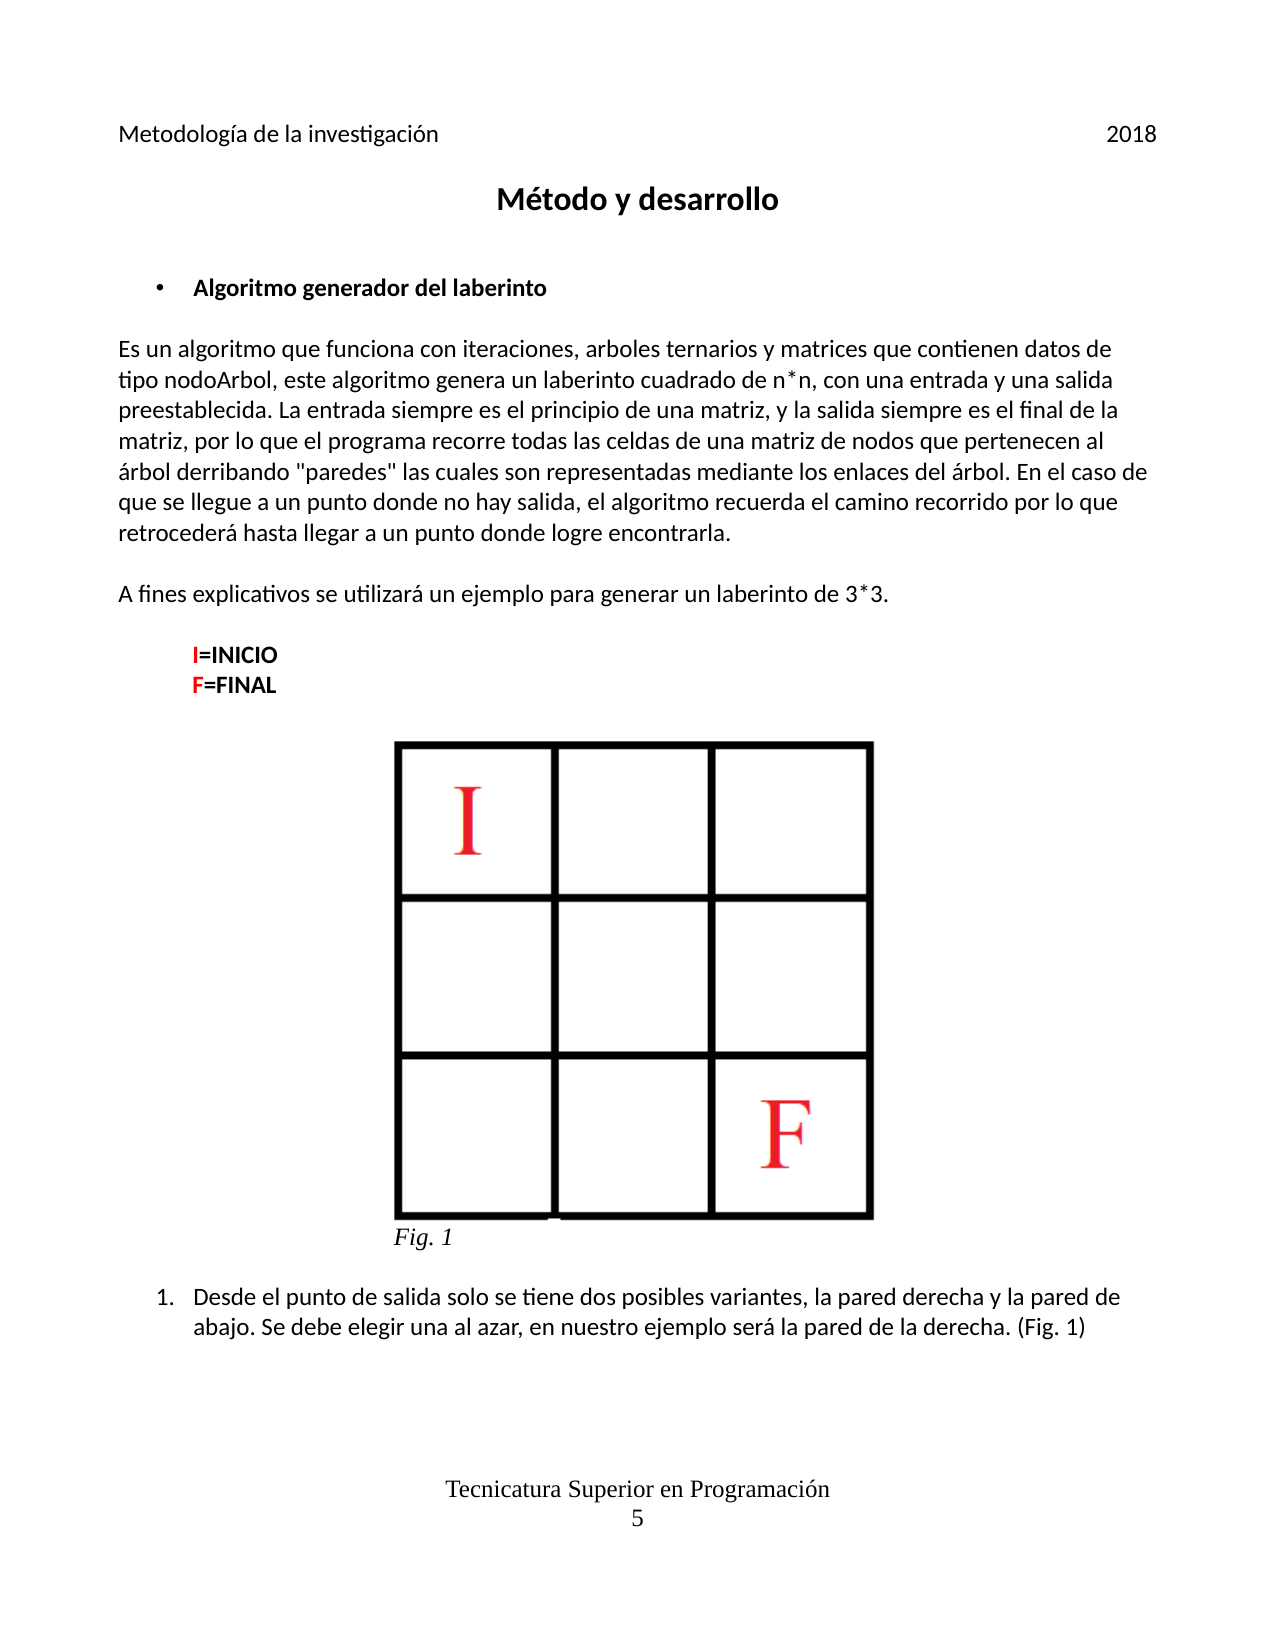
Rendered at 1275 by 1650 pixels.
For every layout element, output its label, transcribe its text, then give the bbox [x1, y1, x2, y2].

text Fig. 1 [394, 1222, 881, 1250]
subtitle Método y desarrollo [118, 178, 1157, 260]
text A fines explicativos se utilizará un ejemplo para generar un laberinto de 3*3. I=INICIO F=FINAL [118, 578, 1157, 700]
text Es un algoritmo que funciona con iteraciones, arboles ternarios y matrices que contienen datos de tipo nodoArbol, este algoritmo genera un laberinto cuadrado de n*n, con una entrada y una salida preestablecida. La entrada siempre es el principio de una matriz, y la salida siempre es el final de la matriz, por lo que el programa recorre todas las celdas de una matriz de nodos que pertenecen al árbol derribando "paredes" las cuales son representadas mediante los enlaces del árbol. En el caso de que se llegue a un punto donde no hay salida, el algoritmo recuerda el camino recorrido por lo que retrocederá hasta llegar a un punto donde logre encontrarla. [118, 333, 1157, 547]
list Algoritmo generador del laberinto [156, 272, 1157, 303]
list Desde el punto de salida solo se tiene dos posibles variantes, la pared derecha y la pared de abajo. Se debe elegir una al azar, en nuestro ejemplo será la pared de la derecha. (Fig. 1) [156, 1281, 1157, 1342]
